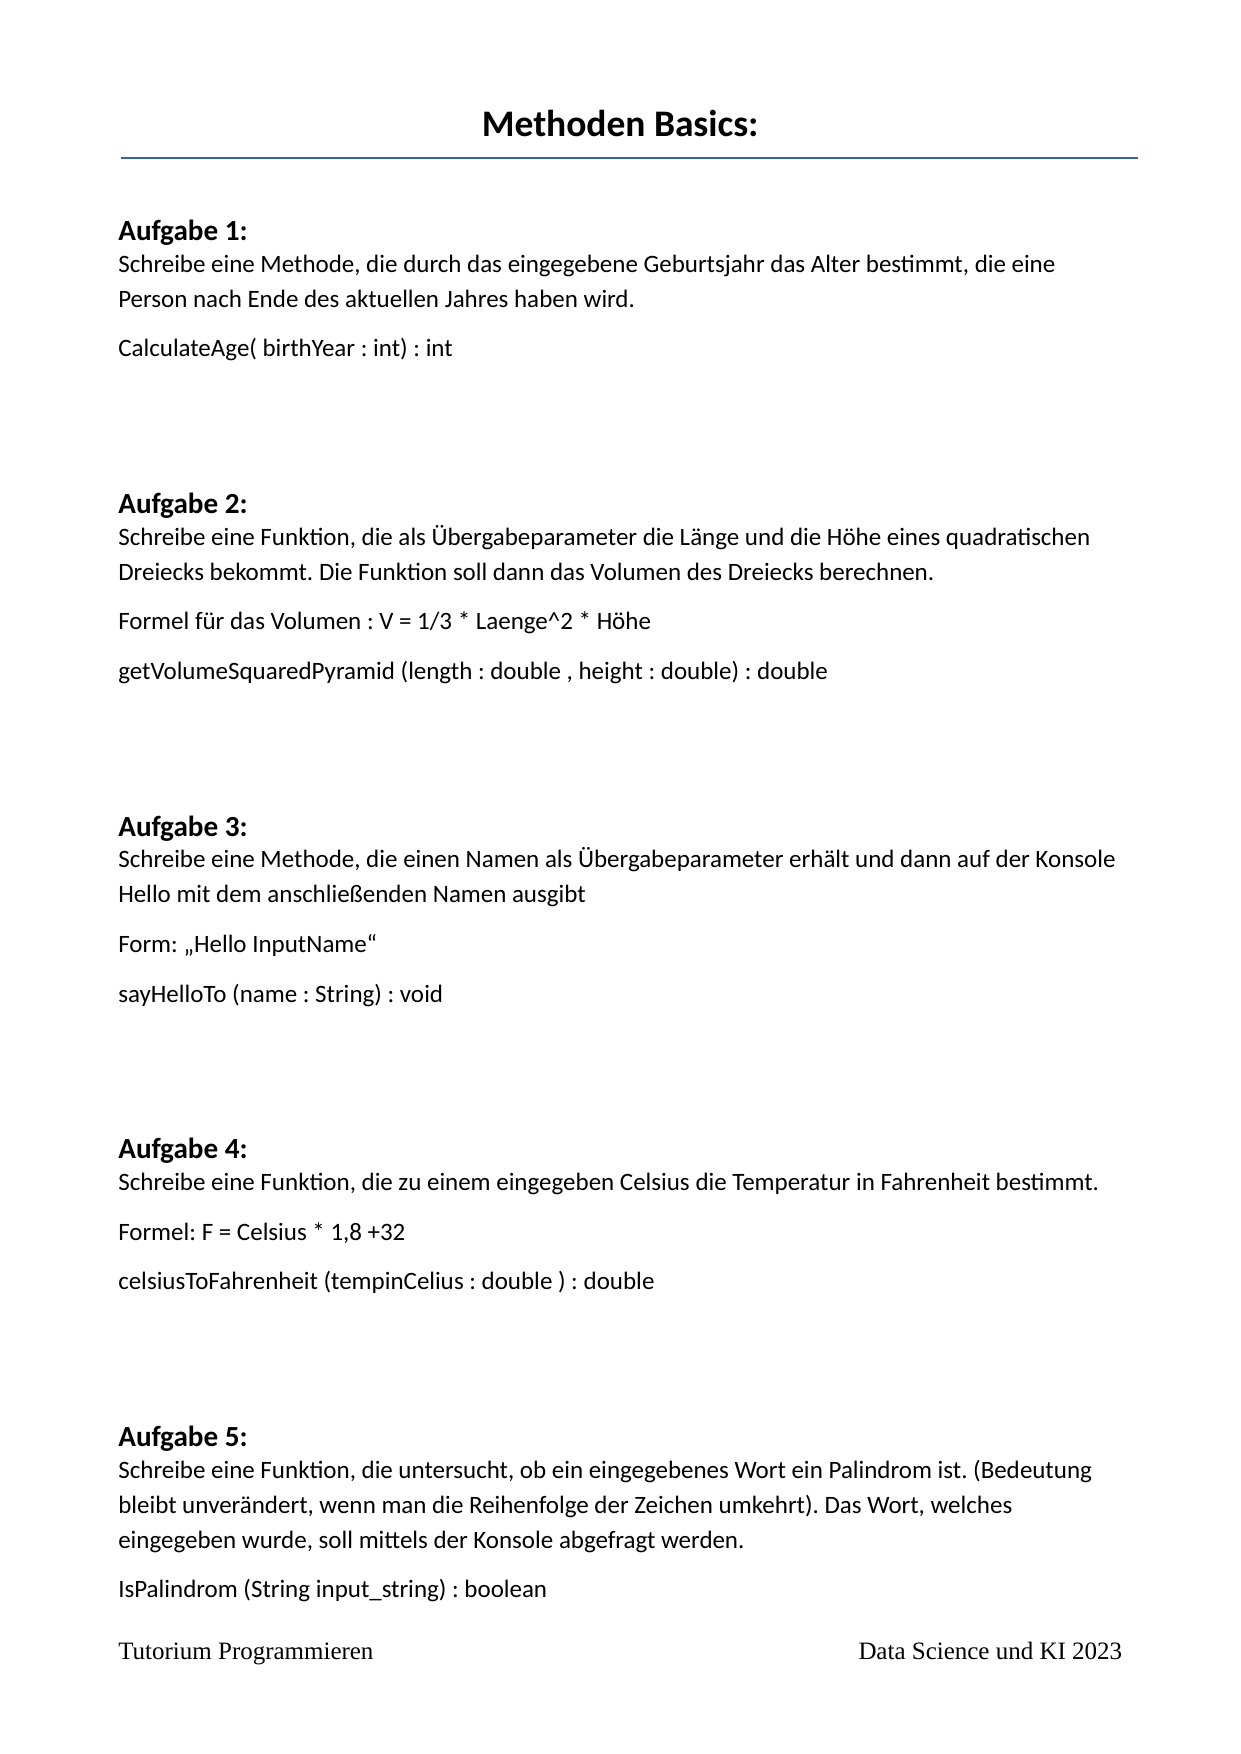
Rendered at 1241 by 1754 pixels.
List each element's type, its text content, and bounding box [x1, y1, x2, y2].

text celsiusToFahrenheit (tempinCelius : double ) : double [118, 1265, 1122, 1296]
subtitle Aufgabe 3: [118, 808, 1122, 843]
text Schreibe eine Methode, die durch das eingegebene Geburtsjahr das Alter bestimmt, die eine Person nach Ende des aktuellen Jahres haben wird. [118, 248, 1122, 313]
subtitle Aufgabe 4: [118, 1131, 1122, 1166]
text Formel: F = Celsius * 1,8 +32 [118, 1216, 1122, 1246]
text IsPalindrom (String input_string) : boolean [118, 1573, 1122, 1604]
text Form: „Hello InputName“ [118, 928, 1122, 959]
text Schreibe eine Funktion, die als Übergabeparameter die Länge und die Höhe eines quadratischen Dreiecks bekommt. Die Funktion soll dann das Volumen des Dreiecks berechnen. [118, 521, 1122, 586]
text Formel für das Volumen : V = 1/3 * Laenge^2 * Höhe [118, 605, 1122, 636]
subtitle Aufgabe 5: [118, 1418, 1122, 1454]
subtitle Aufgabe 2: [118, 485, 1122, 521]
text sayHelloTo (name : String) : void [118, 978, 1122, 1008]
text Schreibe eine Methode, die einen Namen als Übergabeparameter erhält und dann auf der Konsole Hello mit dem anschließenden Namen ausgibt [118, 843, 1122, 909]
text getVolumeSquaredPyramid (length : double , height : double) : double [118, 655, 1122, 686]
subtitle Aufgabe 1: [118, 212, 1122, 248]
text Schreibe eine Funktion, die untersucht, ob ein eingegebenes Wort ein Palindrom ist. (Bedeutung bleibt unverändert, wenn man die Reihenfolge der Zeichen umkehrt). Das Wort, welches eingegeben wurde, soll mittels der Konsole abgefragt werden. [118, 1454, 1122, 1554]
text CalculateAge( birthYear : int) : int [118, 332, 1122, 363]
subtitle Methoden Basics: [118, 100, 1122, 146]
text Schreibe eine Funktion, die zu einem eingegeben Celsius die Temperatur in Fahrenheit bestimmt. [118, 1166, 1122, 1197]
